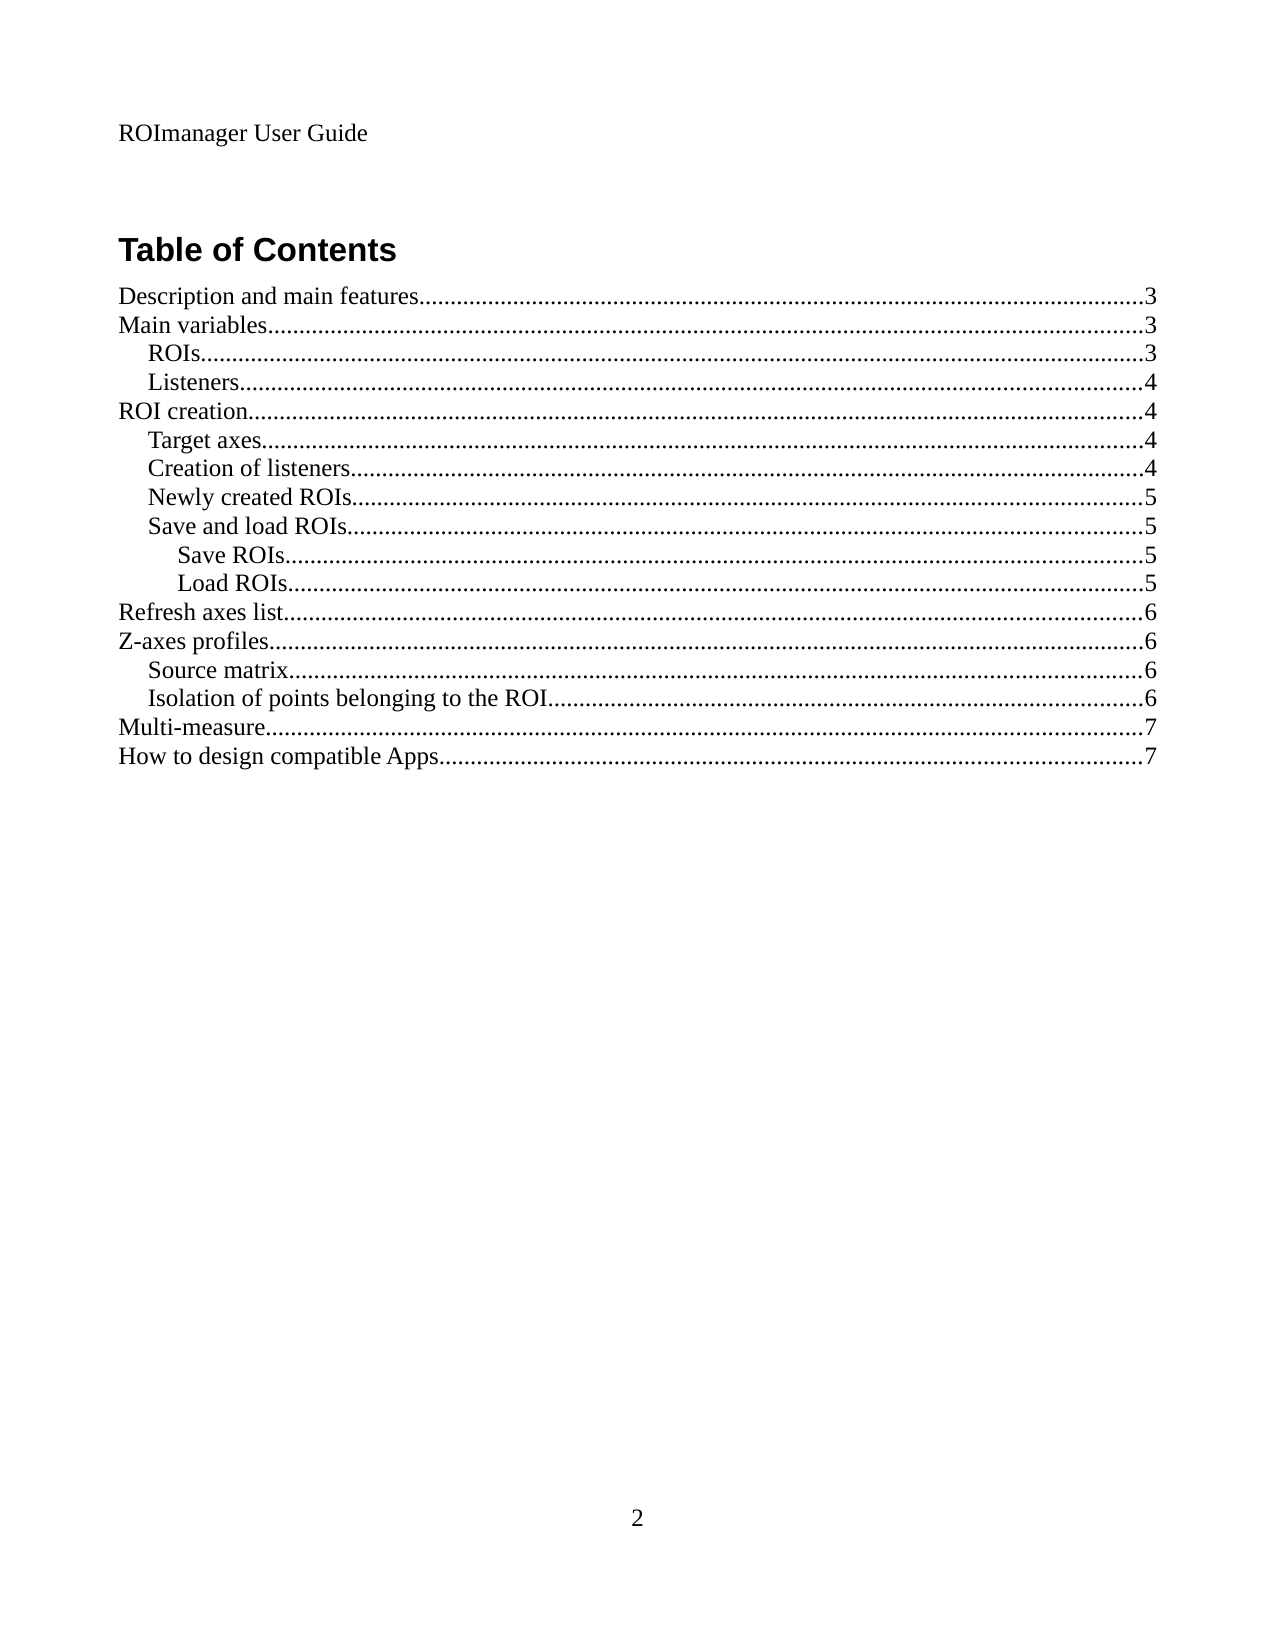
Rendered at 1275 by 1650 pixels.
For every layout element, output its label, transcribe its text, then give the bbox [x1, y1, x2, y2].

text Z-axes profiles 6 [118, 626, 1157, 655]
text Refresh axes list 6 [118, 597, 1157, 626]
text Source matrix 6 [148, 655, 1157, 683]
text Target axes 4 [148, 425, 1157, 453]
text Save and load ROIs 5 [148, 511, 1157, 540]
text Creation of listeners 4 [148, 453, 1157, 482]
text ROI creation 4 [118, 396, 1157, 425]
text Multi-measure 7 [118, 712, 1157, 741]
text Save ROIs 5 [177, 540, 1157, 568]
text How to design compatible Apps 7 [118, 741, 1157, 770]
text Main variables 3 [118, 310, 1157, 338]
text Isolation of points belonging to the ROI 6 [148, 683, 1157, 712]
text ROIs 3 [148, 338, 1157, 367]
text Newly created ROIs 5 [148, 482, 1157, 511]
text Description and main features 3 [118, 281, 1157, 310]
text Load ROIs 5 [177, 568, 1157, 597]
subtitle Table of Contents [118, 230, 1157, 268]
text Listeners 4 [148, 367, 1157, 396]
